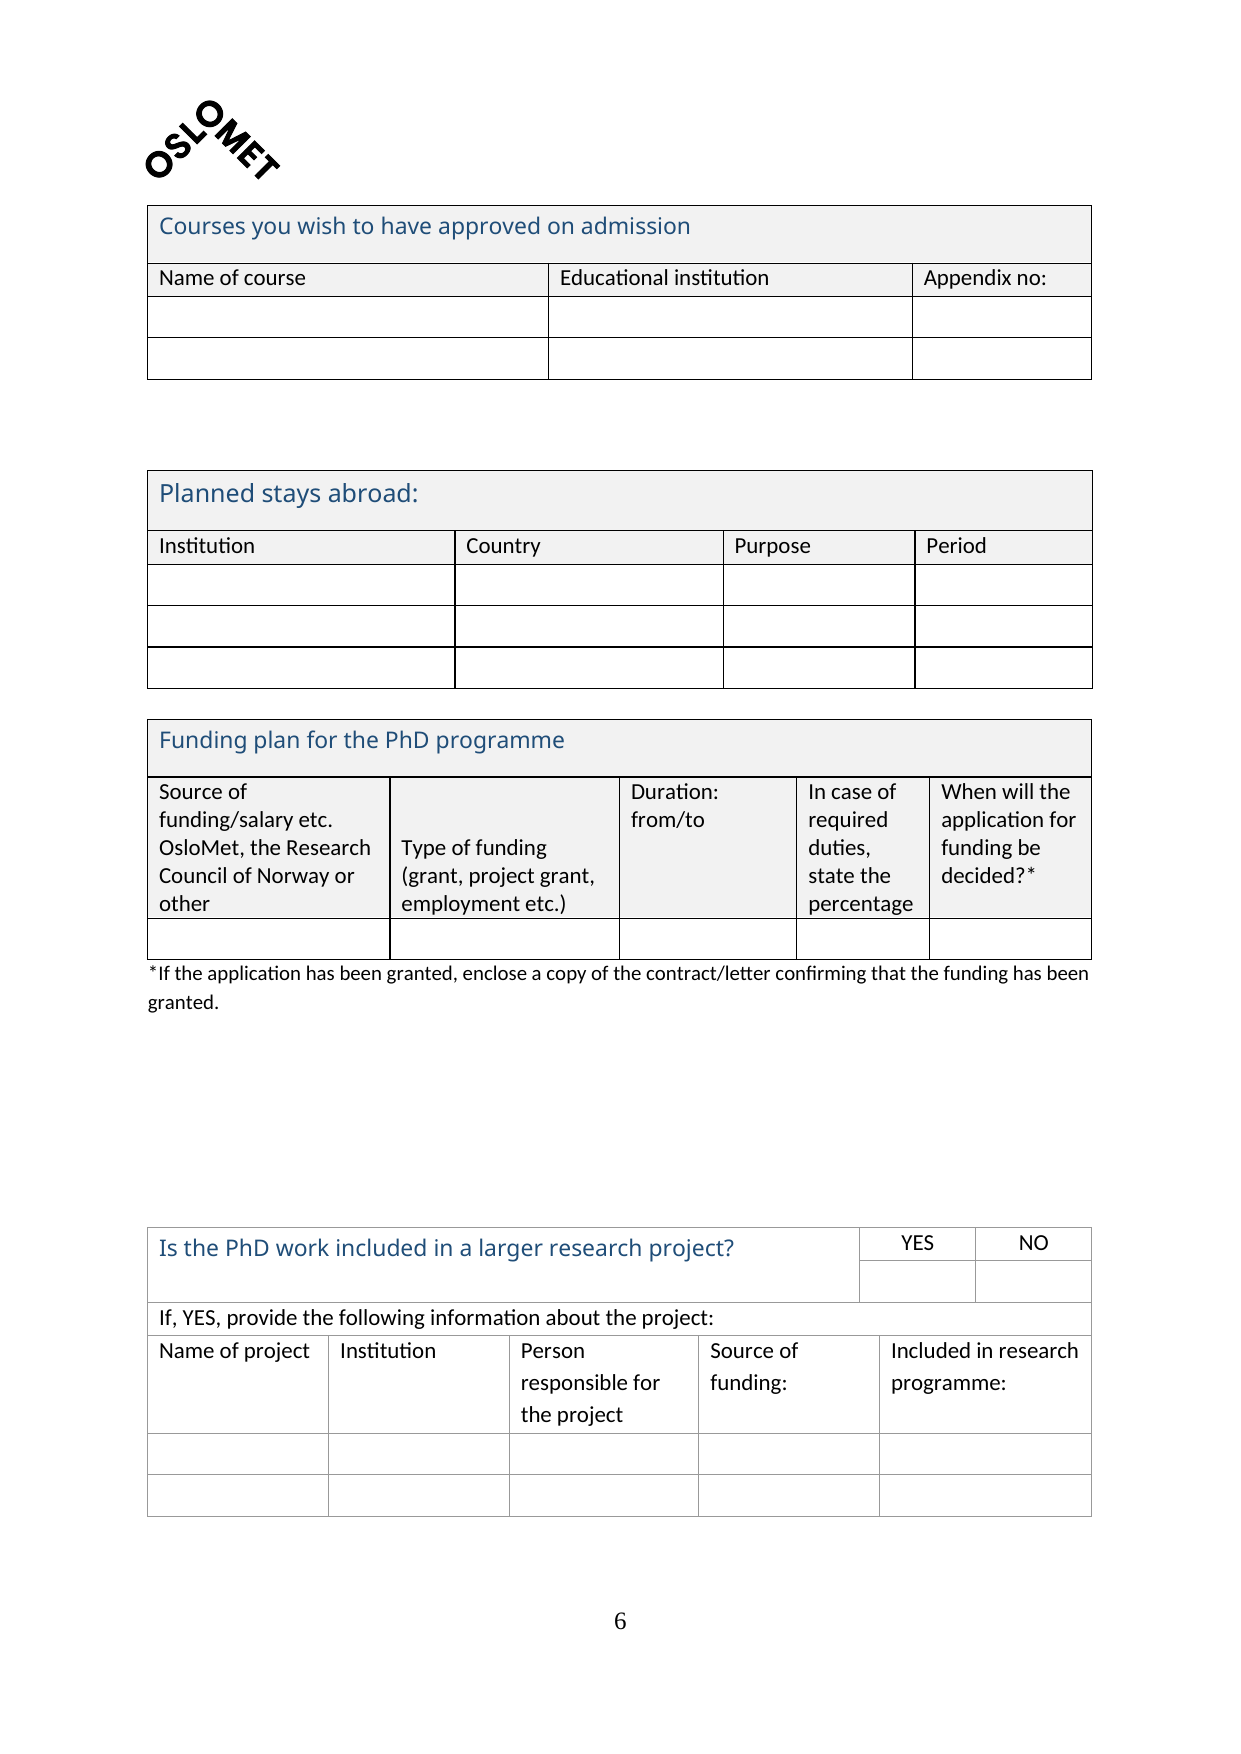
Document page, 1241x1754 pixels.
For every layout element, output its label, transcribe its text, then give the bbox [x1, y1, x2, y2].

table_cell Institution [148, 531, 454, 564]
table_cell Source of funding/salary etc. OsloMet, the Research Council of Norway or other [148, 778, 389, 917]
table_cell [148, 1434, 328, 1474]
table_cell Purpose [724, 531, 914, 564]
table_cell Educational institution [549, 264, 912, 296]
table_cell [976, 1261, 1091, 1302]
table_cell [148, 338, 548, 378]
table_cell [797, 919, 929, 959]
table_cell Person responsible for the project [510, 1336, 698, 1433]
table_header NO [976, 1228, 1091, 1260]
table_cell Name of course [148, 264, 548, 296]
table_header YES [860, 1228, 975, 1260]
table_cell [880, 1434, 1091, 1474]
table_cell [329, 1475, 509, 1516]
table_cell Type of funding (grant, project grant, employment etc.) [391, 778, 619, 917]
table_cell Appendix no: [913, 264, 1091, 296]
table_cell Institution [329, 1336, 509, 1433]
table_cell Name of project [148, 1336, 328, 1433]
table_cell [699, 1475, 879, 1516]
table_cell [329, 1434, 509, 1474]
table_cell [148, 1475, 328, 1516]
table_cell Country [456, 531, 723, 564]
table_cell [549, 338, 912, 378]
table_cell [456, 606, 723, 646]
table_cell Included in research programme: [880, 1336, 1091, 1433]
table_cell [510, 1475, 698, 1516]
table_cell Duration: from/to [620, 778, 796, 917]
table_cell [549, 297, 912, 337]
table_header Planned stays abroad: [148, 471, 1092, 530]
text *If the application has been granted, enclose a copy of the contract/letter confirming that the funding has been granted. [148, 960, 1093, 1014]
table_cell [916, 565, 1092, 605]
table_cell Source of funding: [699, 1336, 879, 1433]
table_cell [148, 648, 454, 688]
table_cell [724, 565, 914, 605]
table_cell [148, 606, 454, 646]
table_cell [456, 648, 723, 688]
table_cell Courses you wish to have approved on admission [148, 206, 1091, 262]
table_cell [724, 648, 914, 688]
table_cell [148, 565, 454, 605]
table_header Is the PhD work included in a larger research project? [148, 1228, 859, 1302]
table_cell [916, 648, 1092, 688]
table_cell If, YES, provide the following information about the project: [148, 1303, 1091, 1335]
table_cell Period [916, 531, 1092, 564]
table_header Funding plan for the PhD programme [148, 720, 1091, 776]
table_cell [880, 1475, 1091, 1516]
table_cell [391, 919, 619, 959]
table_cell [913, 338, 1091, 378]
table_cell [456, 565, 723, 605]
table_cell [620, 919, 796, 959]
table_cell In case of required duties, state the percentage [797, 778, 929, 917]
table_cell [916, 606, 1092, 646]
table_cell [148, 297, 548, 337]
table_cell [699, 1434, 879, 1474]
table_cell [930, 919, 1091, 959]
table_cell [724, 606, 914, 646]
table_cell [510, 1434, 698, 1474]
table_cell When will the application for funding be decided?* [930, 778, 1091, 917]
table_cell [913, 297, 1091, 337]
table_cell [860, 1261, 975, 1302]
table_cell [148, 919, 389, 959]
